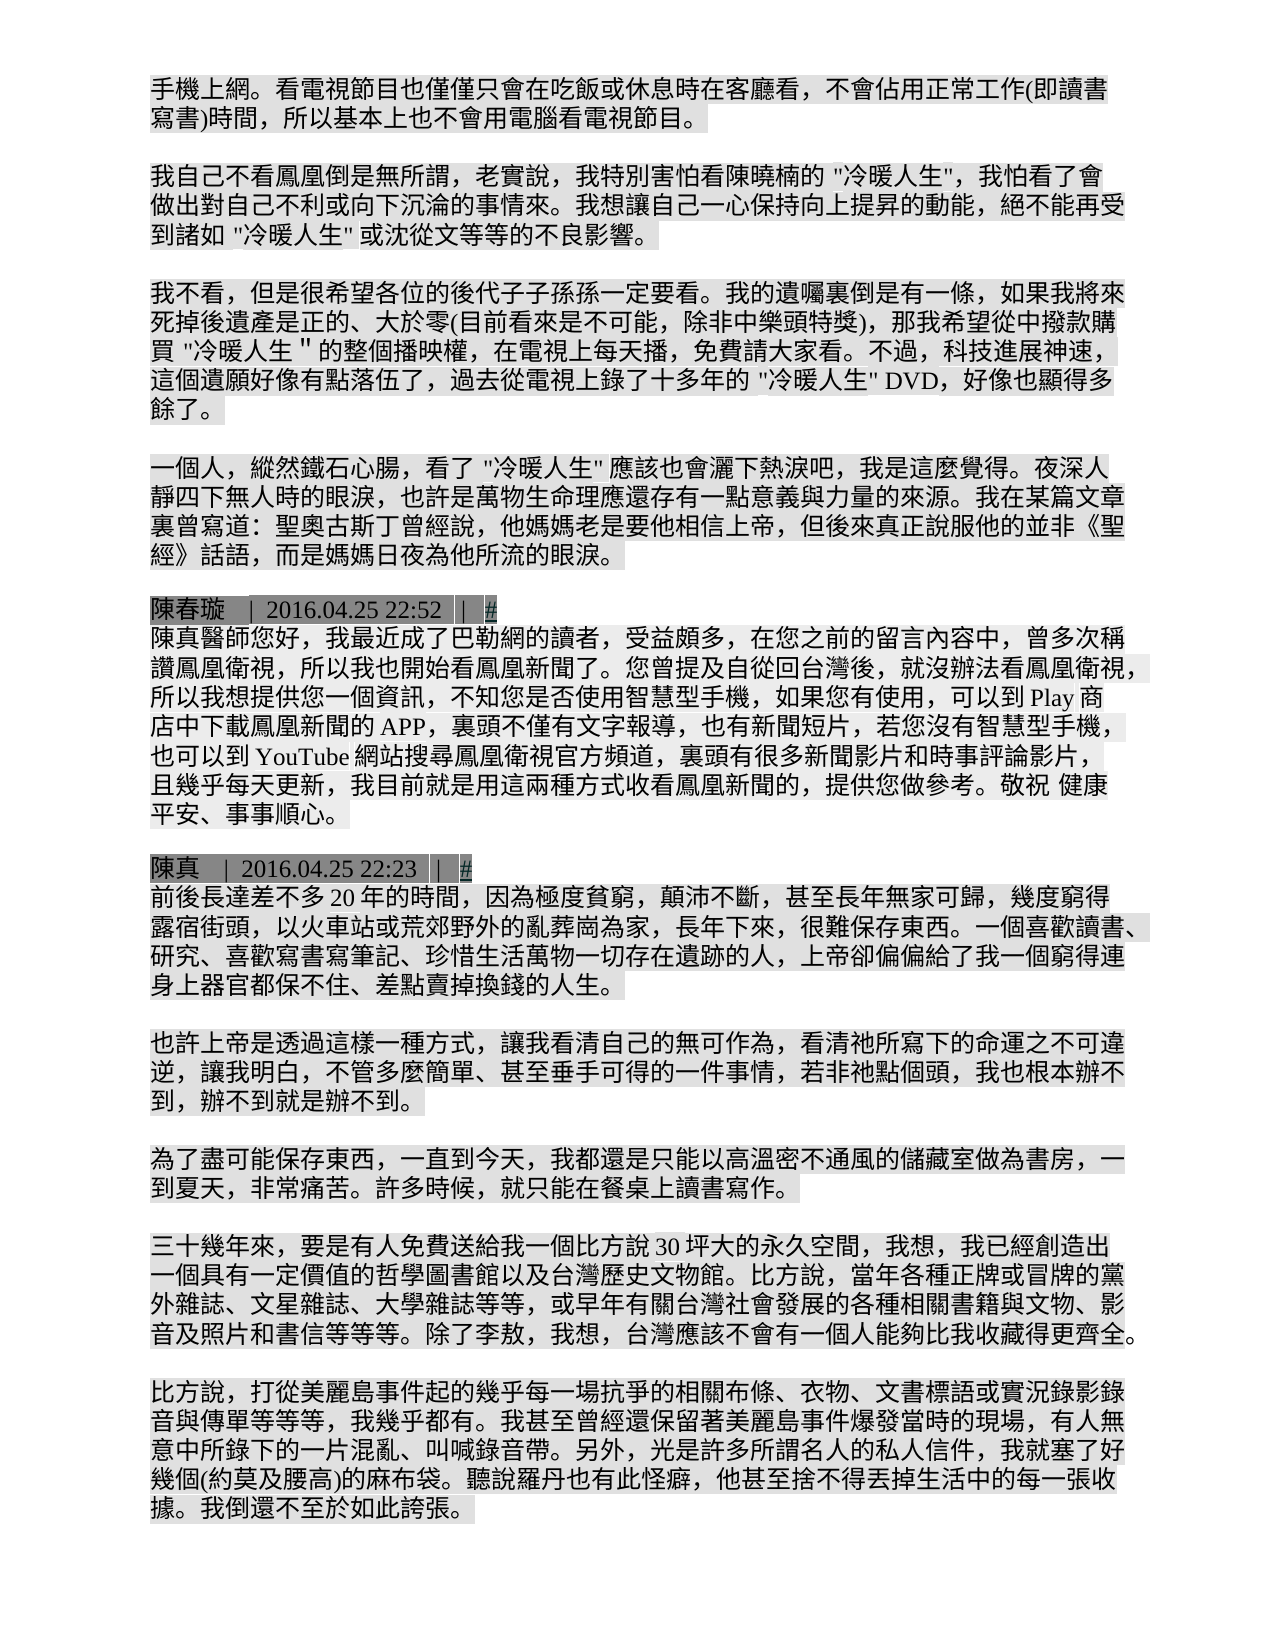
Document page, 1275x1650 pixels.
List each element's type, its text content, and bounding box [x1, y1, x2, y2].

text 陳真 | 2016.04.25 22:23 | # [150, 854, 1125, 883]
text 前後長達差不多20年的時間，因為極度貧窮，顛沛不斷，甚至長年無家可歸，幾度窮得露宿街頭，以火車站或荒郊野外的亂葬崗為家，長年下來，很難保存東西。一個喜歡讀書、研究、喜歡寫書寫筆記、珍惜生活萬物一切存在遺跡的人，上帝卻偏偏給了我一個窮得連身上器官都保不住、差點賣掉換錢的人生。 也許上帝是透過這樣一種方式，讓我看清自己的無可作為，看清祂所寫下的命運之不可違逆，讓我明白，不管多麼簡單、甚至垂手可得的一件事情，若非祂點個頭，我也根本辦不到，辦不到就是辦不到。 為了盡可能保存東西，一直到今天，我都還是只能以高溫密不通風的儲藏室做為書房，一到夏天，非常痛苦。許多時候，就只能在餐桌上讀書寫作。 三十幾年來，要是有人免費送給我一個比方說30坪大的永久空間，我想，我已經創造出一個具有一定價值的哲學圖書館以及台灣歷史文物館。比方說，當年各種正牌或冒牌的黨外雜誌、文星雜誌、大學雜誌等等，或早年有關台灣社會發展的各種相關書籍與文物、影音及照片和書信等等等。除了李敖，我想，台灣應該不會有一個人能夠比我收藏得更齊全。 比方說，打從美麗島事件起的幾乎每一場抗爭的相關布條、衣物、文書標語或實況錄影錄音與傳單等等等，我幾乎都有。我甚至曾經還保留著美麗島事件爆發當時的現場，有人無意中所錄下的一片混亂、叫喊錄音帶。另外，光是許多所謂名人的私人信件，我就塞了好幾個(約莫及腰高)的麻布袋。聽說羅丹也有此怪癖，他甚至捨不得丟掉生活中的每一張收據。我倒還不至於如此誇張。 我並不是為了歷史而捨不得丟棄，純粹只是發自內心一種不喜歡破壞或傷害既有存在物的強烈性格。比方說一件衣服，或一條內褲，若不是破爛成千絲萬縷，我是絕不會丟掉的。比方說，我每星期從沙鹿到門諾看診的來回火車票，幾年下來好幾百張，我至今都還留著。比方說我從國小開始的每一篇投稿，每一幅畫，每一個勞作作品，每一個玩具，每一本書...我都會保留下來。 可是，每經過一次天災人禍，每經過一次顛沛流離，乃至每搬一次家，直至後來遠渡重洋，我費心珍藏的一切東西終究都得全數歸零；能搶救出來的就只有千分之或萬分之一不到，而且大多是一些在我看來沒什麼長久價值的東西，只是為了當下生活而必須保留的東西。至於過去四十幾年的真實血肉痕跡，蕩然無存。 還記得那個蹲在地上丟鐵釘以製造音樂自娛的原住民小女生嗎？在我決定離開那一群小孩、準備離去的最後一天，她從路邊、水溝旁迅速採集了一些小花與小草，竟然當場就用這些花草編織了一頂皇冠送給我留念。那些小花，在皇冠四周，以一種等距離的方式剛好圍成一圈，宛若寶石，手藝非常精巧。 我把皇冠帶回家，把它戴在一頂廢棄的安全帽上，就擺在我的 "書桌" 前。幾年後，得搬家，這頂皇冠已經風化得很厲害，一動就碎，我只好忍痛把它丟棄。三十幾年過去了，幾乎就是一個人一生最好的一段青春時光，我至今都還是經常會想起這頂伴我渡過無數痛苦年少歲月的皇冠，人事已非，不堪回想，生命著實如此艱難。 有些人累積財富，有些人累積人脈金脈，累積各種有用、足以換算成金錢與利益的東西。可我不管累積什麼都累積不了，有用的，沒用的，一概成灰；上帝似乎有意讓我像水一般，逐步往低處流，往一種空虛的方向走，如風一般。 我本來是要再抄一段綠油油人士們過去的金言玉語給大家欣賞，但我怕各位誤會，以為我是特地去挑選出比較具有前後反差效果的歷史材料。其實不是。我那幾千幾萬個無用的無聊文物收藏，老早一一盡成灰，手邊就只剩下寥寥三、五本書，幾張照片。我只是隨手把它們拿出來翻一翻，引用幾段文字給各位懷舊一下，如此而已。 本來剛剛要抄寫的是如今綠油油的愛台急先鋒李筱峰教授的當年舊作 "一個大學生的覺醒"。想不到寫著寫著卻寫到這些事情來。有空再抄好了。 [150, 883, 1125, 1552]
text 手機上網。看電視節目也僅僅只會在吃飯或休息時在客廳看，不會佔用正常工作(即讀書寫書)時間，所以基本上也不會用電腦看電視節目。 我自己不看鳳凰倒是無所謂，老實說，我特別害怕看陳曉楠的 "冷暖人生"，我怕看了會做出對自己不利或向下沉淪的事情來。我想讓自己一心保持向上提昇的動能，絕不能再受到諸如 "冷暖人生" 或沈從文等等的不良影響。 我不看，但是很希望各位的後代子子孫孫一定要看。我的遺囑裏倒是有一條，如果我將來死掉後遺產是正的、大於零(目前看來是不可能，除非中樂頭特獎)，那我希望從中撥款購買 "冷暖人生＂的整個播映權，在電視上每天播，免費請大家看。不過，科技進展神速，這個遺願好像有點落伍了，過去從電視上錄了十多年的 "冷暖人生" DVD，好像也顯得多餘了。 一個人，縱然鐵石心腸，看了 "冷暖人生" 應該也會灑下熱淚吧，我是這麼覺得。夜深人靜四下無人時的眼淚，也許是萬物生命理應還存有一點意義與力量的來源。我在某篇文章裏曾寫道：聖奧古斯丁曾經說，他媽媽老是要他相信上帝，但後來真正說服他的並非《聖經》話語，而是媽媽日夜為他所流的眼淚。 [150, 75, 1125, 570]
text 陳春璇 | 2016.04.25 22:52 | # [150, 595, 1125, 625]
text 陳真醫師您好，我最近成了巴勒網的讀者，受益頗多，在您之前的留言內容中，曾多次稱讚鳳凰衛視，所以我也開始看鳳凰新聞了。您曾提及自從回台灣後，就沒辦法看鳳凰衛視，所以我想提供您一個資訊，不知您是否使用智慧型手機，如果您有使用，可以到Play商店中下載鳳凰新聞的APP，裏頭不僅有文字報導，也有新聞短片，若您沒有智慧型手機，也可以到YouTube網站搜尋鳳凰衛視官方頻道，裏頭有很多新聞影片和時事評論影片，且幾乎每天更新，我目前就是用這兩種方式收看鳳凰新聞的，提供您做參考。敬祝 健康平安、事事順心。 [150, 625, 1125, 829]
